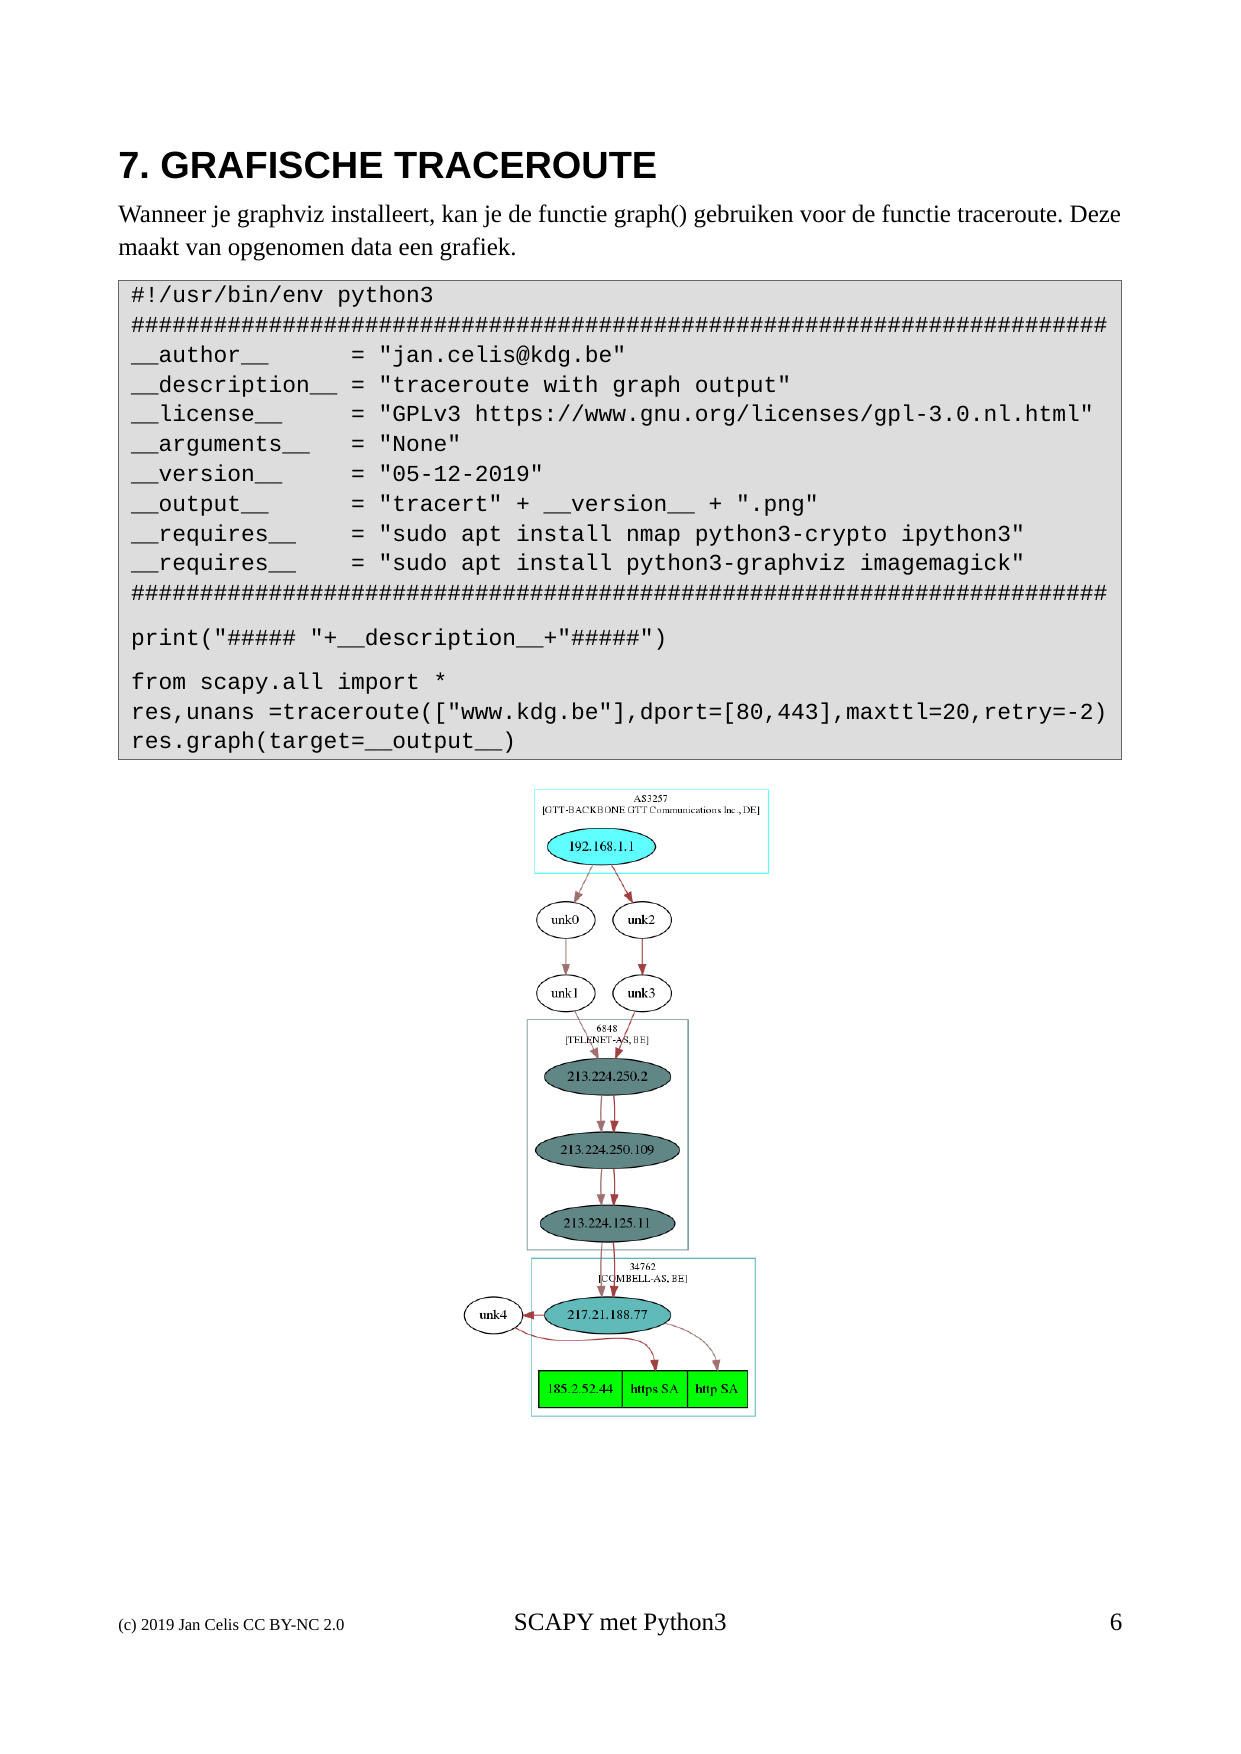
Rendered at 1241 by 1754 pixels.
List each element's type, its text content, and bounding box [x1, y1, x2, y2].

text #!/usr/bin/env python3 ####################################################################### __author__ = "jan.celis@kdg.be" __description__ = "traceroute with graph output" __license__ = "GPLv3 https://www.gnu.org/licenses/gpl-3.0.nl.html" __arguments__ = "None" __version__ = "05-12-2019" __output__ = "tracert" + __version__ + ".png" __requires__ = "sudo apt install nmap python3-crypto ipython3" __requires__ = "sudo apt install python3-graphviz imagemagick" ####################################################################### [119, 281, 1121, 607]
text Wanneer je graphviz installeert, kan je de functie graph() gebruiken voor de functie traceroute. Deze maakt van opgenomen data een grafiek. [118, 199, 1122, 261]
subtitle 7. GRAFISCHE TRACEROUTE [118, 143, 1122, 187]
text print("##### "+__description__+"#####") [119, 622, 1121, 652]
text from scapy.all import * res,unans =traceroute(["www.kdg.be"],dport=[80,443],maxttl=20,retry=-2) res.graph(target=__output__) [119, 667, 1121, 759]
picture [460, 777, 780, 1428]
